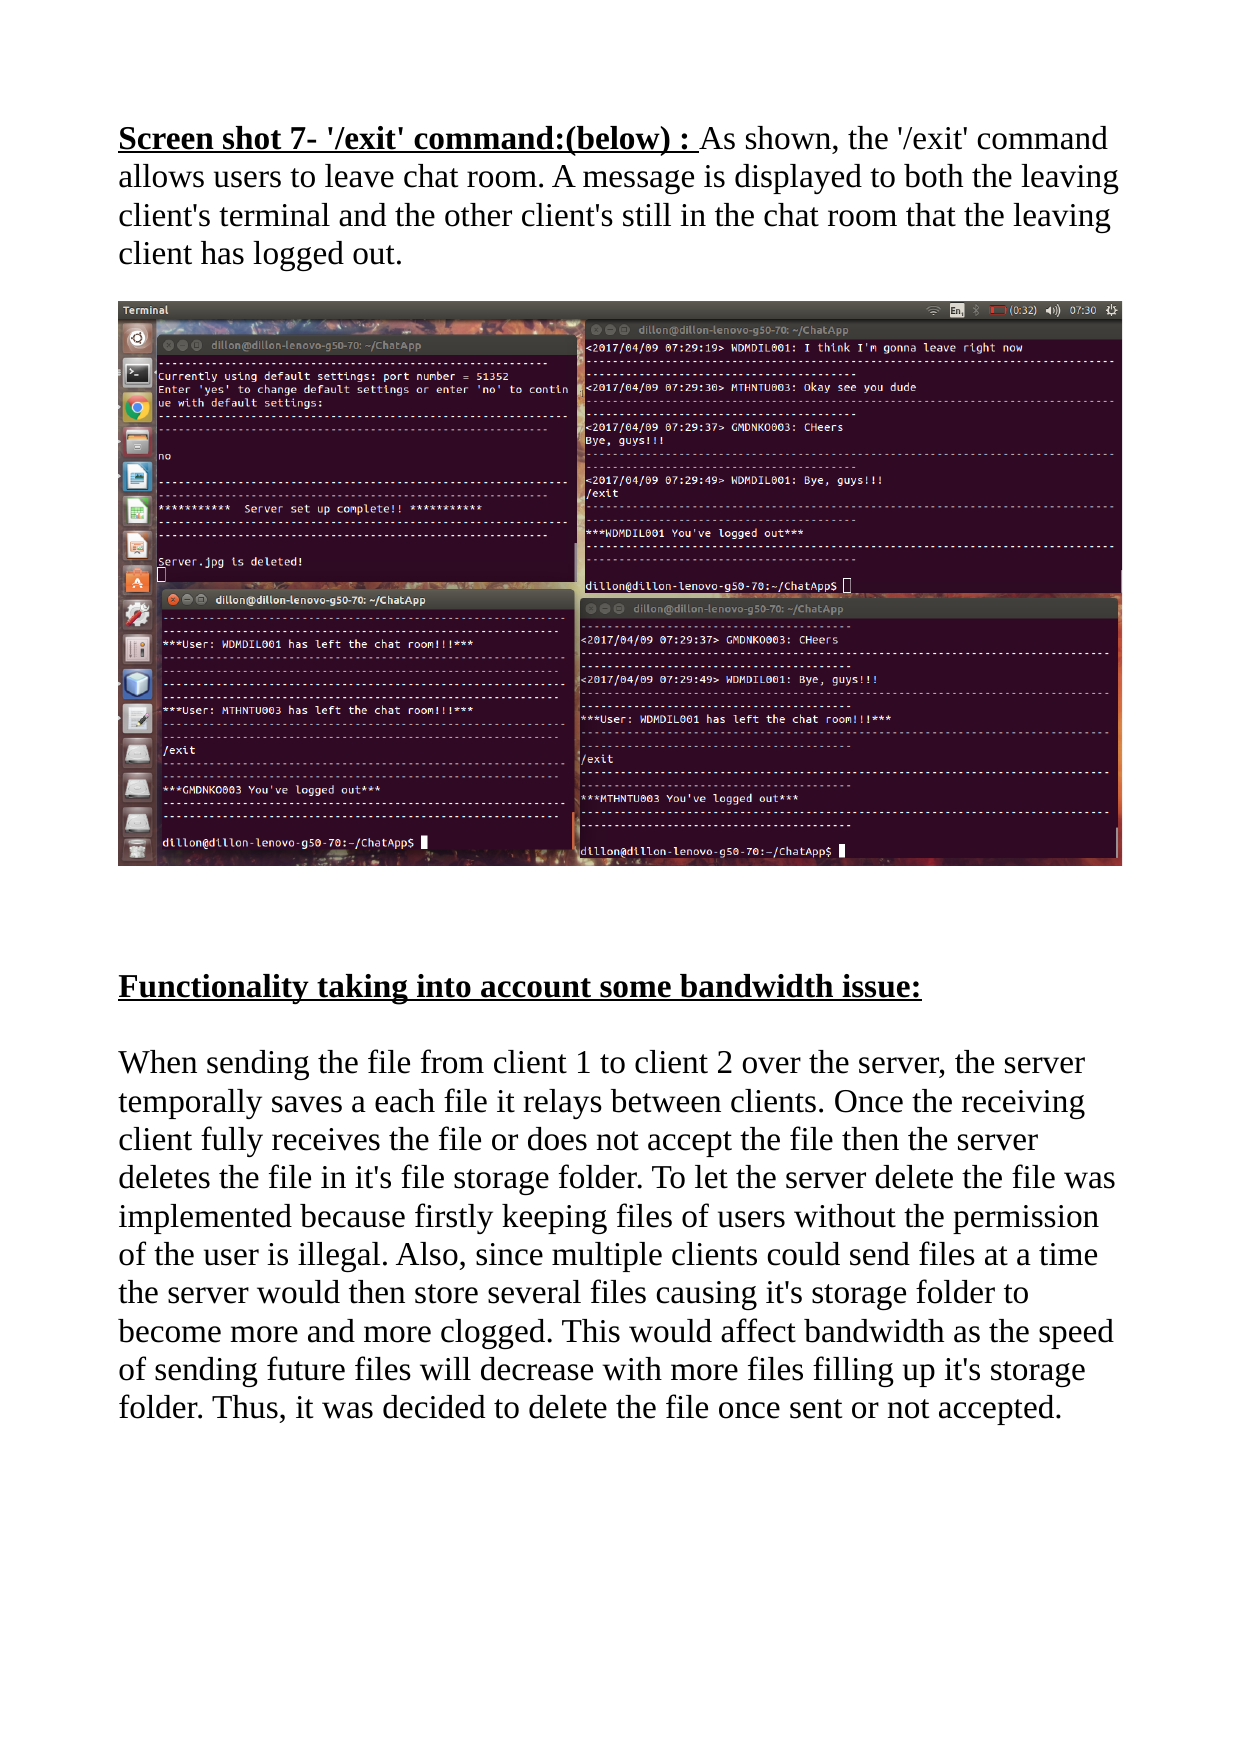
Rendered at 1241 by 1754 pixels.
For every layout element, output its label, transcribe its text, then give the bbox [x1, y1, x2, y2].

picture [118, 301, 1123, 866]
text Functionality taking into account some bandwidth issue: [118, 966, 1122, 1004]
text Screen shot 7- '/exit' command:(below) : As shown, the '/exit' command allows users to leave chat room. A message is displayed to both the leaving client's terminal and the other client's still in the chat room that the leaving client has logged out. [118, 118, 1122, 271]
text When sending the file from client 1 to client 2 over the server, the server temporally saves a each file it relays between clients. Once the receiving client fully receives the file or does not accept the file then the server deletes the file in it's file storage folder. To let the server delete the file was implemented because firstly keeping files of users without the permission of the user is illegal. Also, since multiple clients could send files at a time the server would then store several files causing it's storage folder to become more and more clogged. This would affect bandwidth as the speed of sending future files will decrease with more files filling up it's storage folder. Thus, it was decided to delete the file once sent or not accepted. [118, 1043, 1122, 1426]
